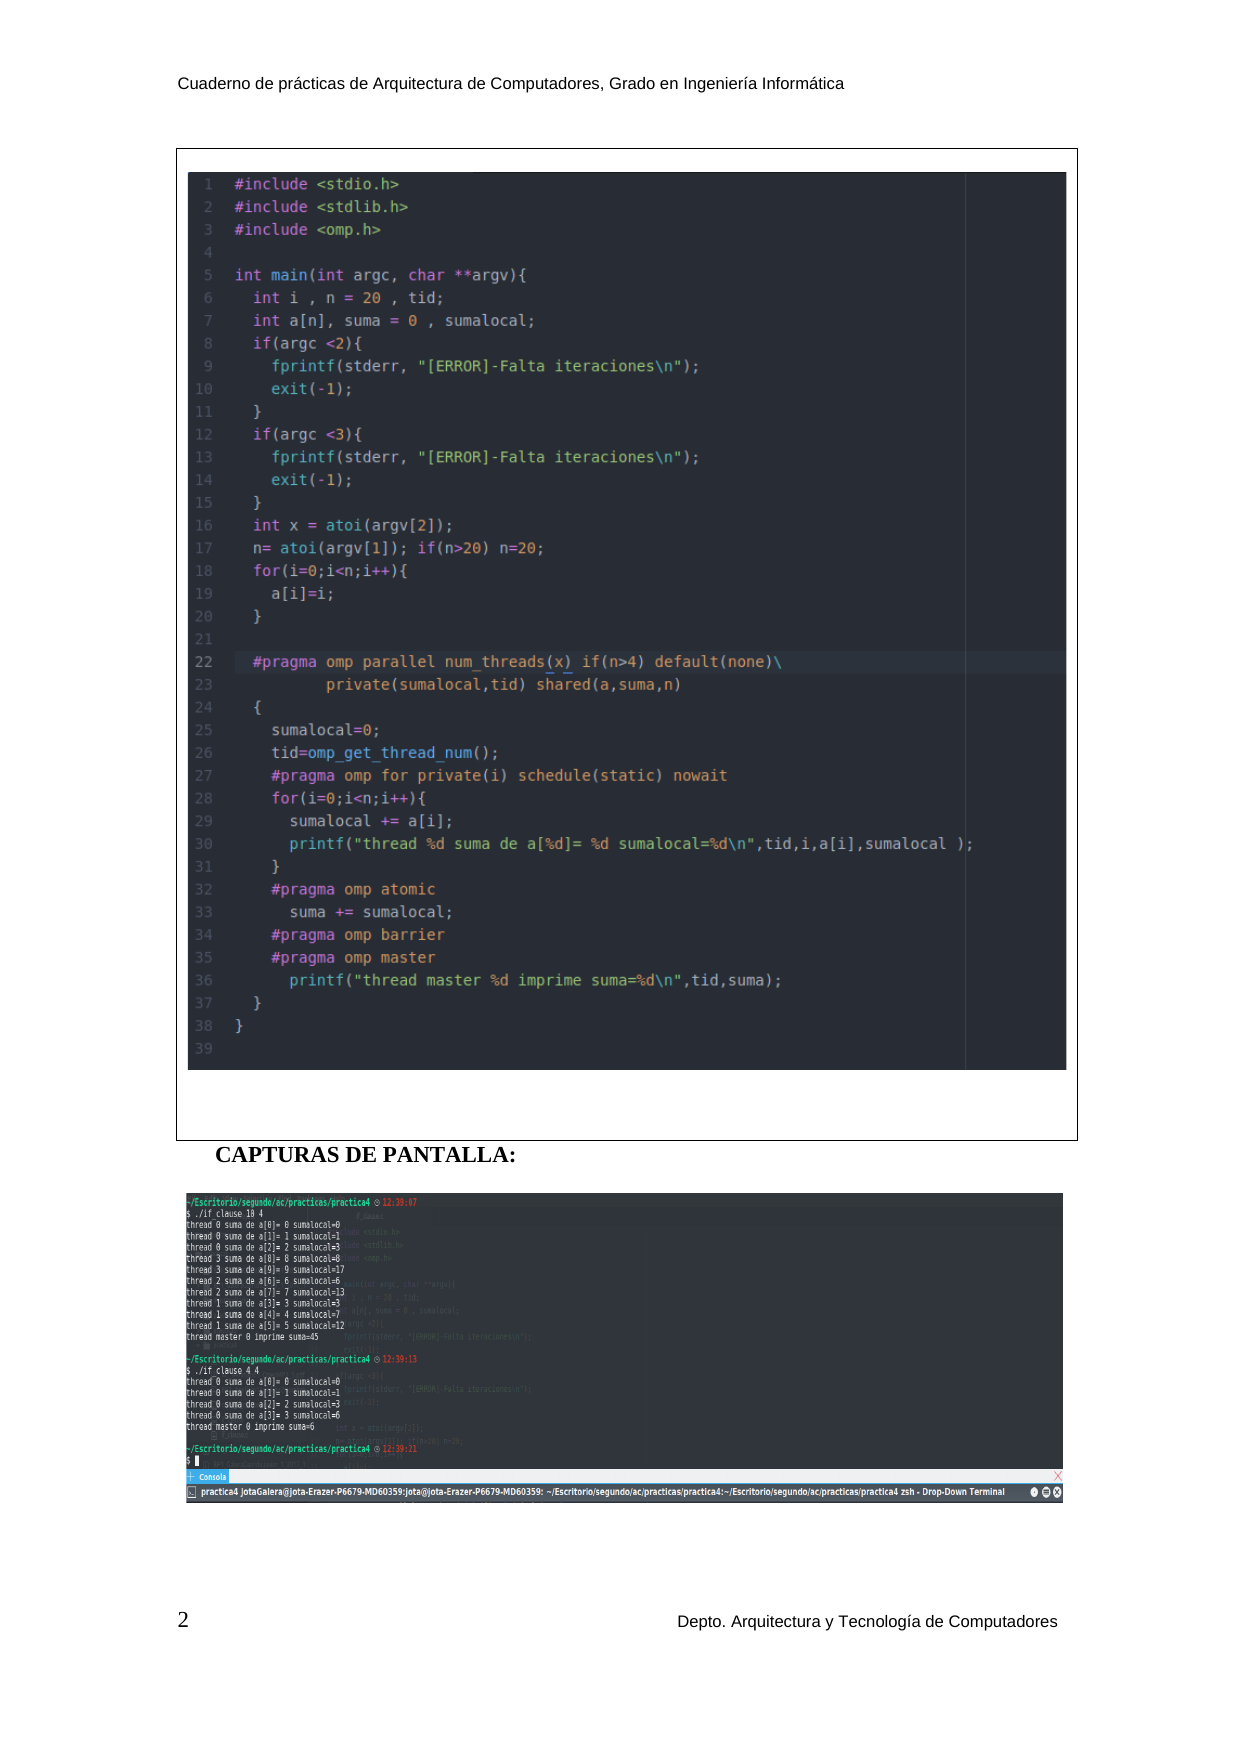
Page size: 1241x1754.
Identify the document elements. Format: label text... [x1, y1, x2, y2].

picture [187, 172, 1067, 1070]
table_header [177, 149, 1077, 1140]
picture [186, 1193, 1063, 1503]
text CAPTURAS DE PANTALLA: [215, 1141, 1063, 1167]
